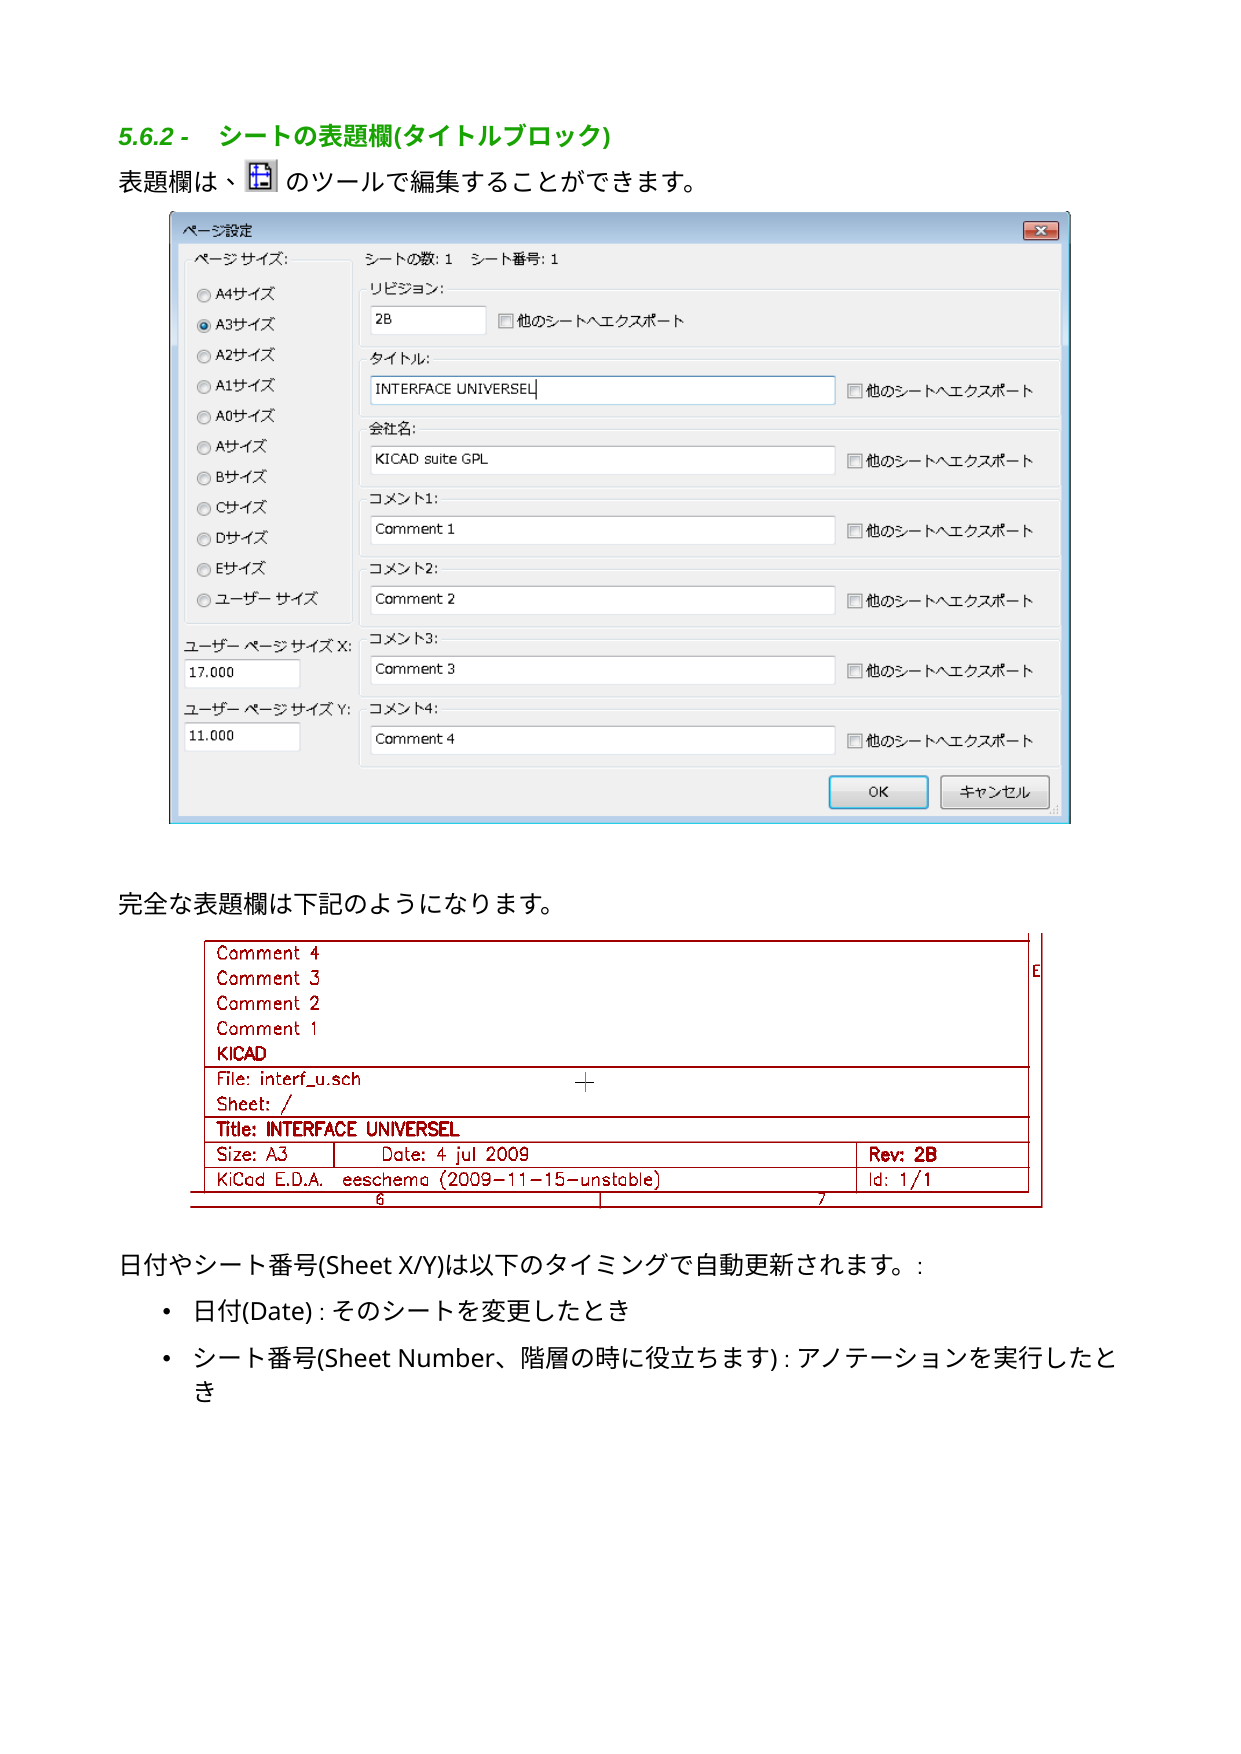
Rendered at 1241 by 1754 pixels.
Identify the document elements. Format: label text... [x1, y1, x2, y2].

list シート番号(Sheet Number、階層の時に役立ちます) : アノテーションを実行したとき [162, 1341, 1122, 1409]
picture [168, 211, 1072, 824]
text 完全な表題欄は下記のようになります。 [118, 887, 1122, 921]
subtitle シートの表題欄(タイトルブロック) [118, 118, 1122, 152]
text 日付やシート番号(Sheet X/Y)は以下のタイミングで自動更新されます。: [118, 1247, 1122, 1281]
list 日付(Date) : そのシートを変更したとき [162, 1294, 1122, 1328]
text 表題欄は、 のツールで編集することができます。 [118, 159, 1122, 199]
picture [190, 933, 1050, 1209]
